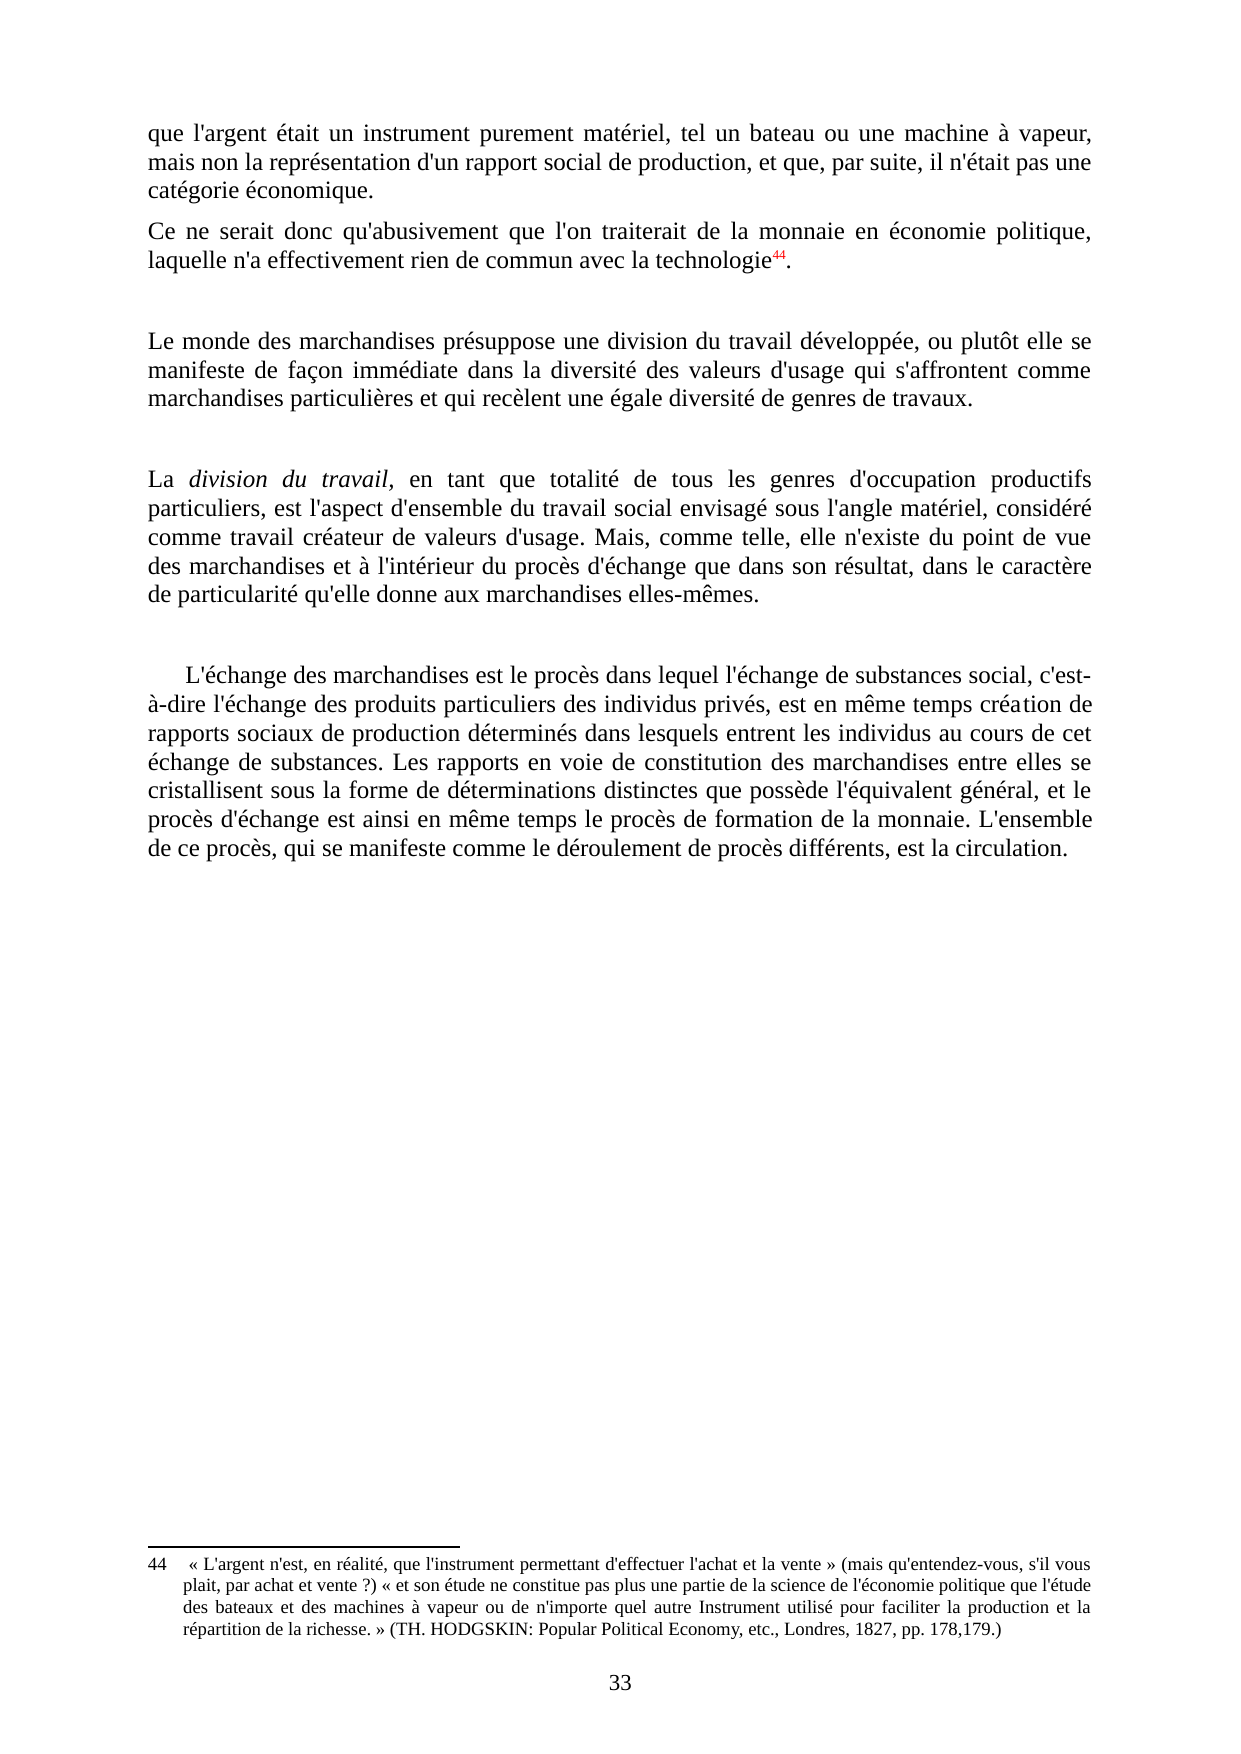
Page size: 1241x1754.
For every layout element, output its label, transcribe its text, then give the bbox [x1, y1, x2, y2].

text L'échange des marchandises est le procès dans lequel l'échange de substances social, c'est-à-dire l'échange des produits particuliers des individus privés, est en même temps créa­tion de rapports sociaux de production déterminés dans lesquels entrent les individus au cours de cet échange de substances. Les rapports en voie de constitution des marchandises entre elles se cristallisent sous la forme de déterminations distinctes que possède l'équivalent général, et le procès d'échange est ainsi en même temps le procès de formation de la mon­naie. L'ensemble de ce procès, qui se manifeste comme le déroulement de procès diffé­rents, est la circulation. [148, 661, 1093, 862]
text « L'argent n'est, en réalité, que l'instrument permettant d'effectuer l'achat et la vente » (mais qu'entendez-vous, s'il vous plait, par achat et vente ?) « et son étude ne constitue pas plus une partie de la science de l'économie politique que l'étude des bateaux et des machines à vapeur ou de n'importe quel autre Instrument utilisé pour faciliter la production et la répartition de la richesse. » (TH. HODGSKIN: Popular Political Economy, etc., Londres, 1827, pp. 178,179.) [148, 1553, 1093, 1639]
text Le monde des marchandises présuppose une division du travail développée, ou plutôt elle se manifeste de façon immédiate dans la diversité des valeurs d'usage qui s'affrontent comme marchandises particulières et qui recèlent une égale diversité de genres de travaux. [148, 326, 1093, 412]
text Ce ne serait donc qu'abusivement que l'on traiterait de la monnaie en économie politique, laquelle n'a effectivement rien de commun avec la technologie. [148, 216, 1093, 274]
text La division du travail, en tant que totalité de tous les genres d'occupation productifs particuliers, est l'aspect d'ensemble du travail social envisagé sous l'angle matériel, considéré comme tra­vail créateur de valeurs d'usage. Mais, comme telle, elle n'existe du point de vue des mar­chan­dises et à l'intérieur du procès d'échange que dans son résultat, dans le caractère de particularité qu'elle donne aux marchandises elles-mêmes. [148, 464, 1093, 608]
text que l'argent était un instrument purement matériel, tel un bateau ou une machine à vapeur, mais non la représentation d'un rapport social de production, et que, par suite, il n'était pas une catégorie économique. [148, 118, 1093, 204]
